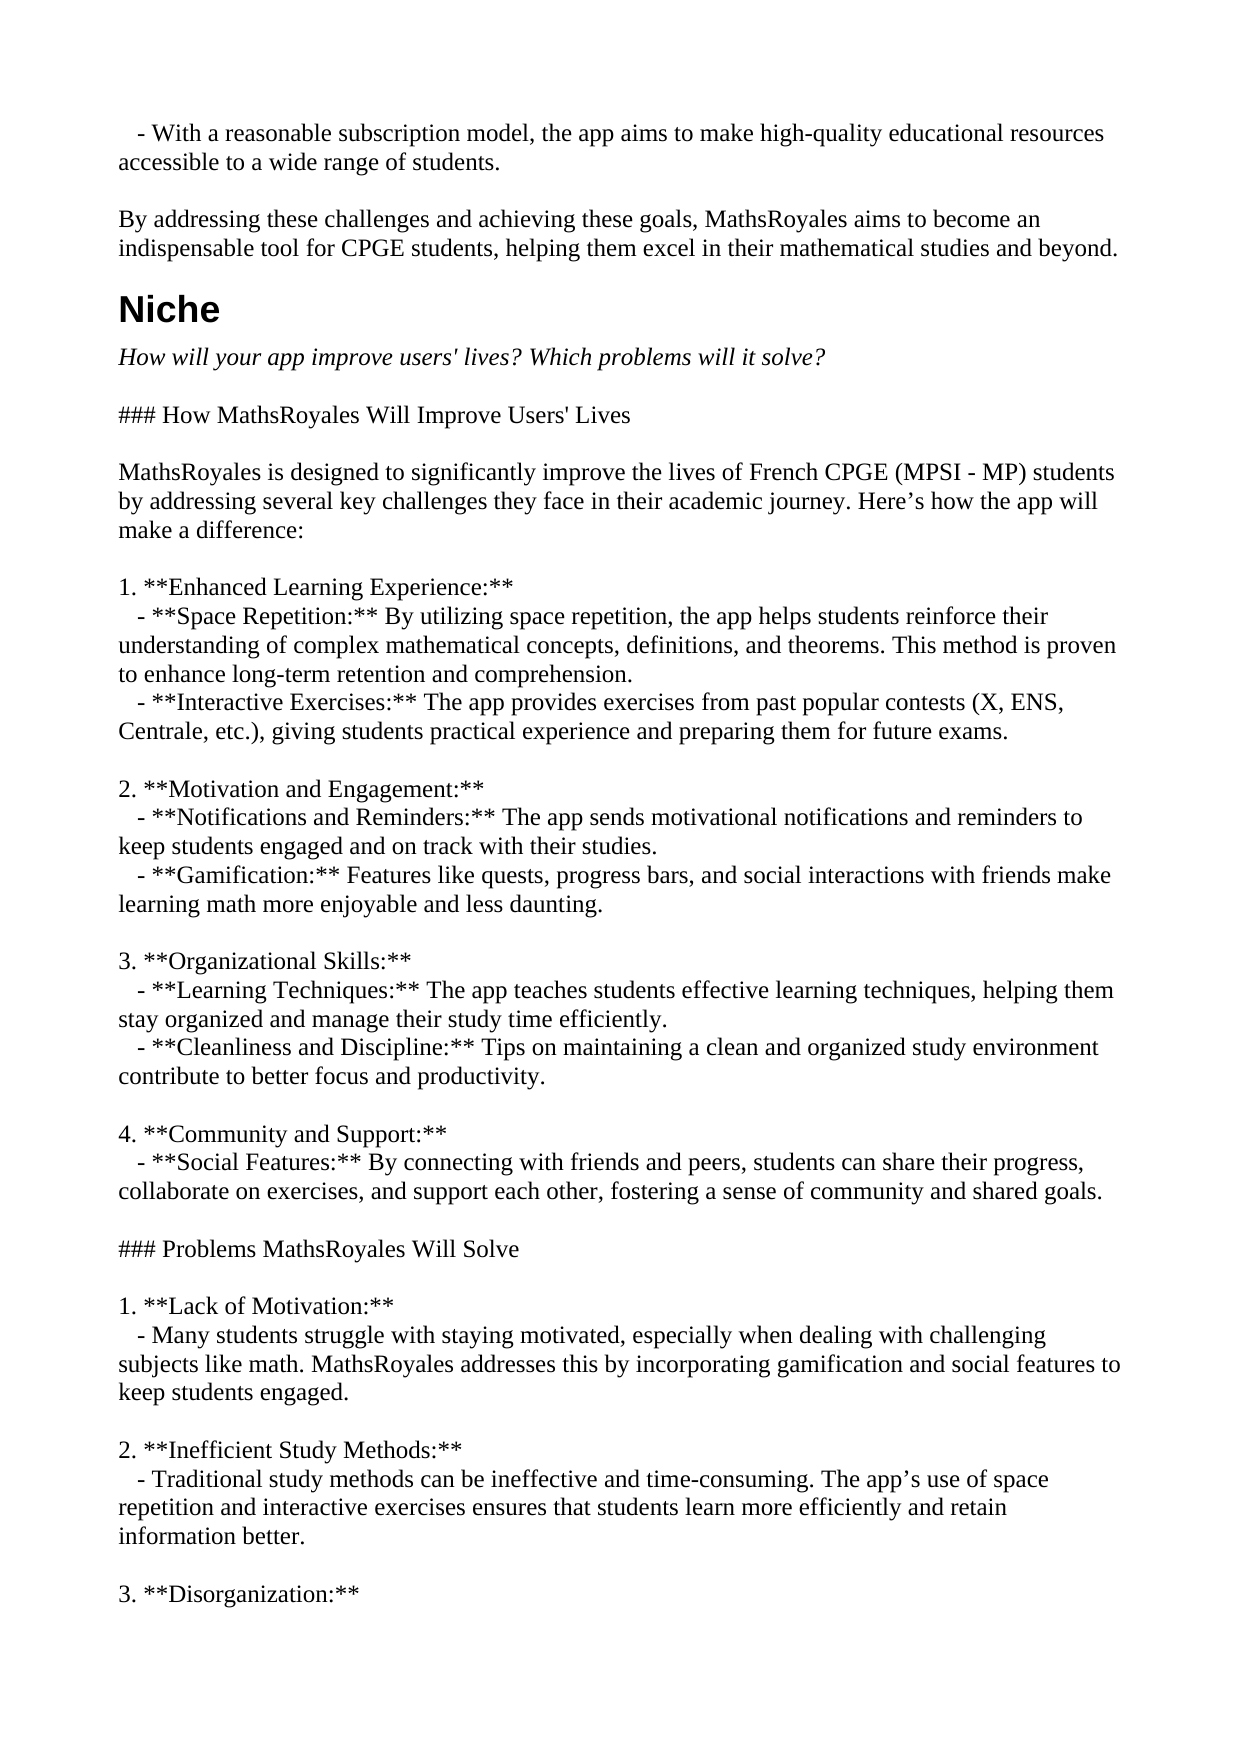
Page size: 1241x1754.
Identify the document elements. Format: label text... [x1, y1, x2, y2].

text How will your app improve users' lives? Which problems will it solve? [118, 342, 1122, 371]
text - With a reasonable subscription model, the app aims to make high-quality educational resources accessible to a wide range of students. [118, 118, 1122, 176]
text - **Space Repetition:** By utilizing space repetition, the app helps students reinforce their understanding of complex mathematical concepts, definitions, and theorems. This method is proven to enhance long-term retention and comprehension. [118, 601, 1122, 687]
text 3. **Organizational Skills:** [118, 946, 1122, 975]
text 1. **Lack of Motivation:** [118, 1291, 1122, 1320]
text MathsRoyales is designed to significantly improve the lives of French CPGE (MPSI - MP) students by addressing several key challenges they face in their academic journey. Here’s how the app will make a difference: [118, 457, 1122, 544]
text 1. **Enhanced Learning Experience:** [118, 572, 1122, 601]
text - **Learning Techniques:** The app teaches students effective learning techniques, helping them stay organized and manage their study time efficiently. [118, 975, 1122, 1032]
text ### Problems MathsRoyales Will Solve [118, 1234, 1122, 1262]
text 2. **Motivation and Engagement:** [118, 774, 1122, 802]
text 3. **Disorganization:** [118, 1579, 1122, 1607]
text - Traditional study methods can be ineffective and time-consuming. The app’s use of space repetition and interactive exercises ensures that students learn more efficiently and retain information better. [118, 1464, 1122, 1550]
text 4. **Community and Support:** [118, 1119, 1122, 1147]
text - **Notifications and Reminders:** The app sends motivational notifications and reminders to keep students engaged and on track with their studies. [118, 802, 1122, 860]
text - **Social Features:** By connecting with friends and peers, students can share their progress, collaborate on exercises, and support each other, fostering a sense of community and shared goals. [118, 1147, 1122, 1205]
text - **Gamification:** Features like quests, progress bars, and social interactions with friends make learning math more enjoyable and less daunting. [118, 860, 1122, 917]
text By addressing these challenges and achieving these goals, MathsRoyales aims to become an indispensable tool for CPGE students, helping them excel in their mathematical studies and beyond. [118, 204, 1122, 262]
text - Many students struggle with staying motivated, especially when dealing with challenging subjects like math. MathsRoyales addresses this by incorporating gamification and social features to keep students engaged. [118, 1320, 1122, 1406]
subtitle Niche [118, 287, 1122, 330]
text - **Cleanliness and Discipline:** Tips on maintaining a clean and organized study environment contribute to better focus and productivity. [118, 1032, 1122, 1090]
text - **Interactive Exercises:** The app provides exercises from past popular contests (X, ENS, Centrale, etc.), giving students practical experience and preparing them for future exams. [118, 687, 1122, 745]
text 2. **Inefficient Study Methods:** [118, 1435, 1122, 1464]
text ### How MathsRoyales Will Improve Users' Lives [118, 400, 1122, 429]
